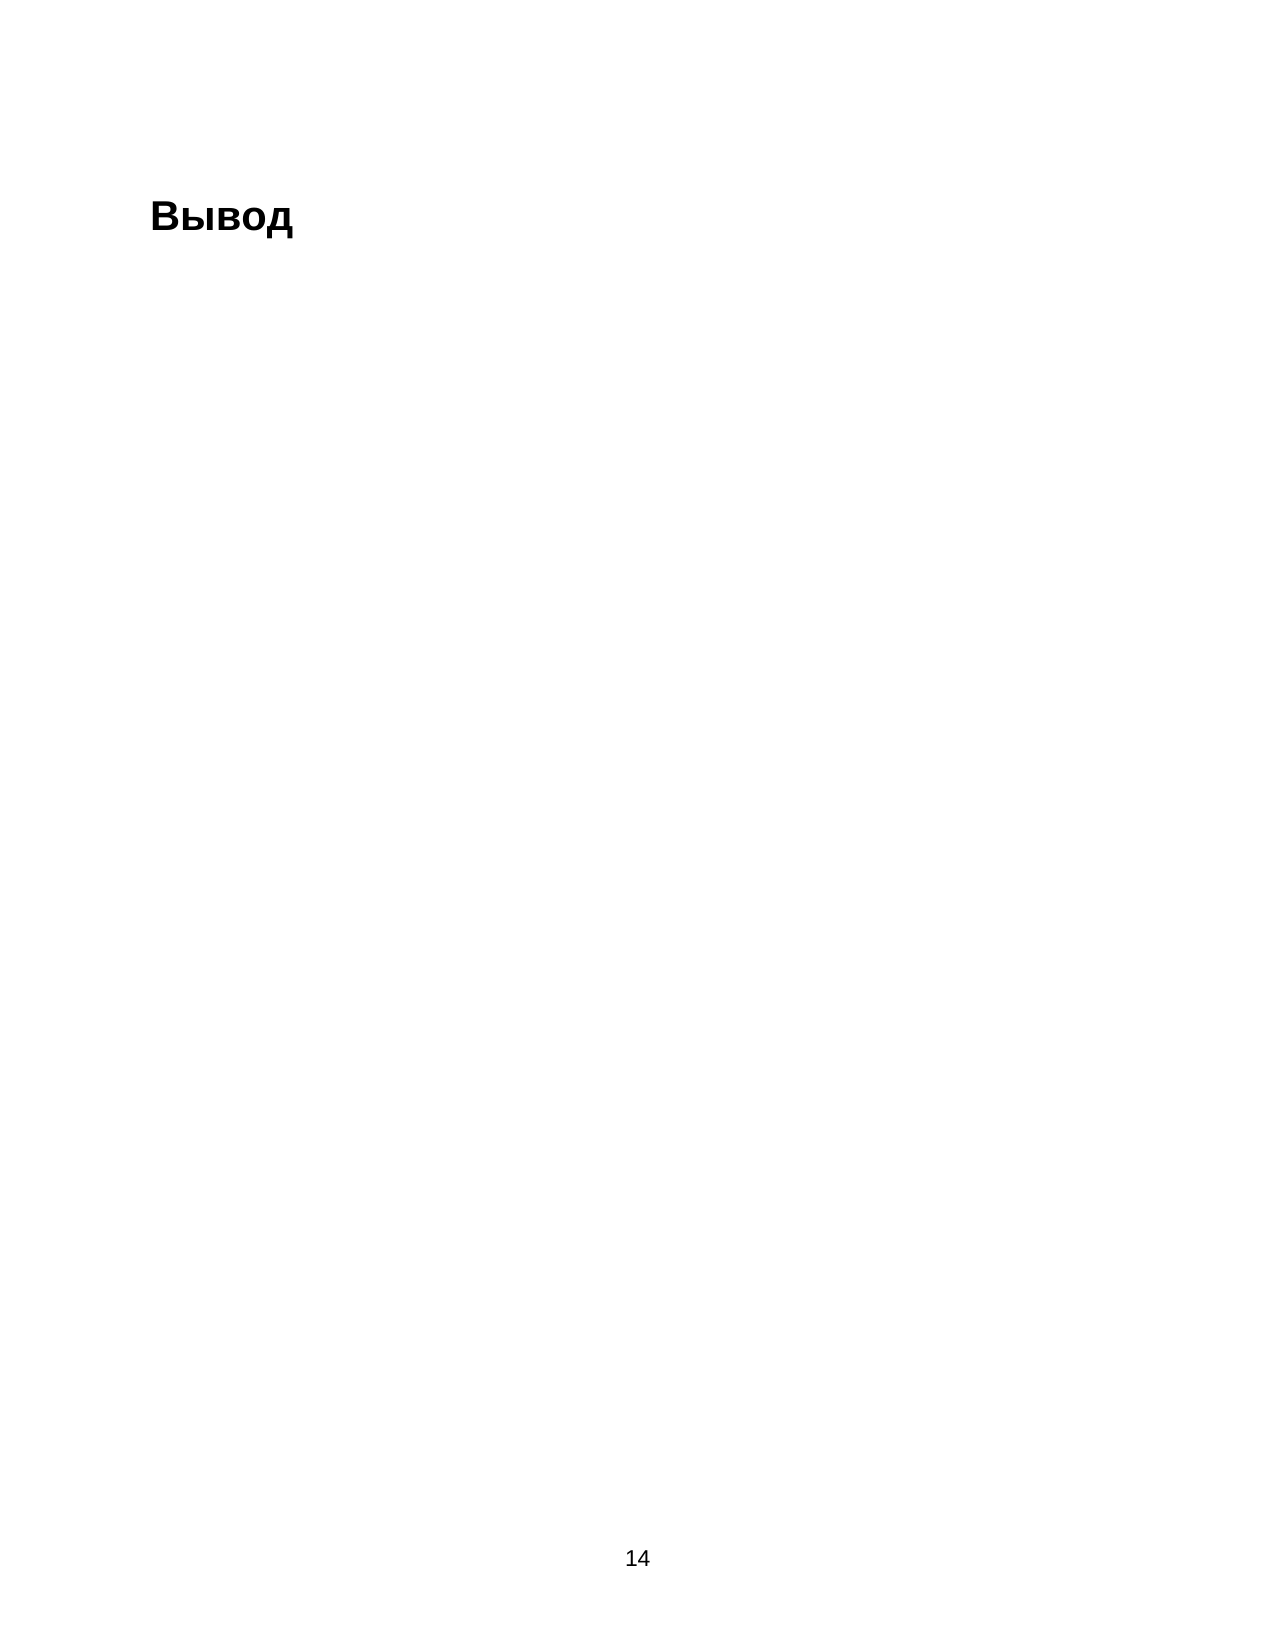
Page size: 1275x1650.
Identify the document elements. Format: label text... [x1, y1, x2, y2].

subtitle Вывод [150, 192, 1125, 239]
